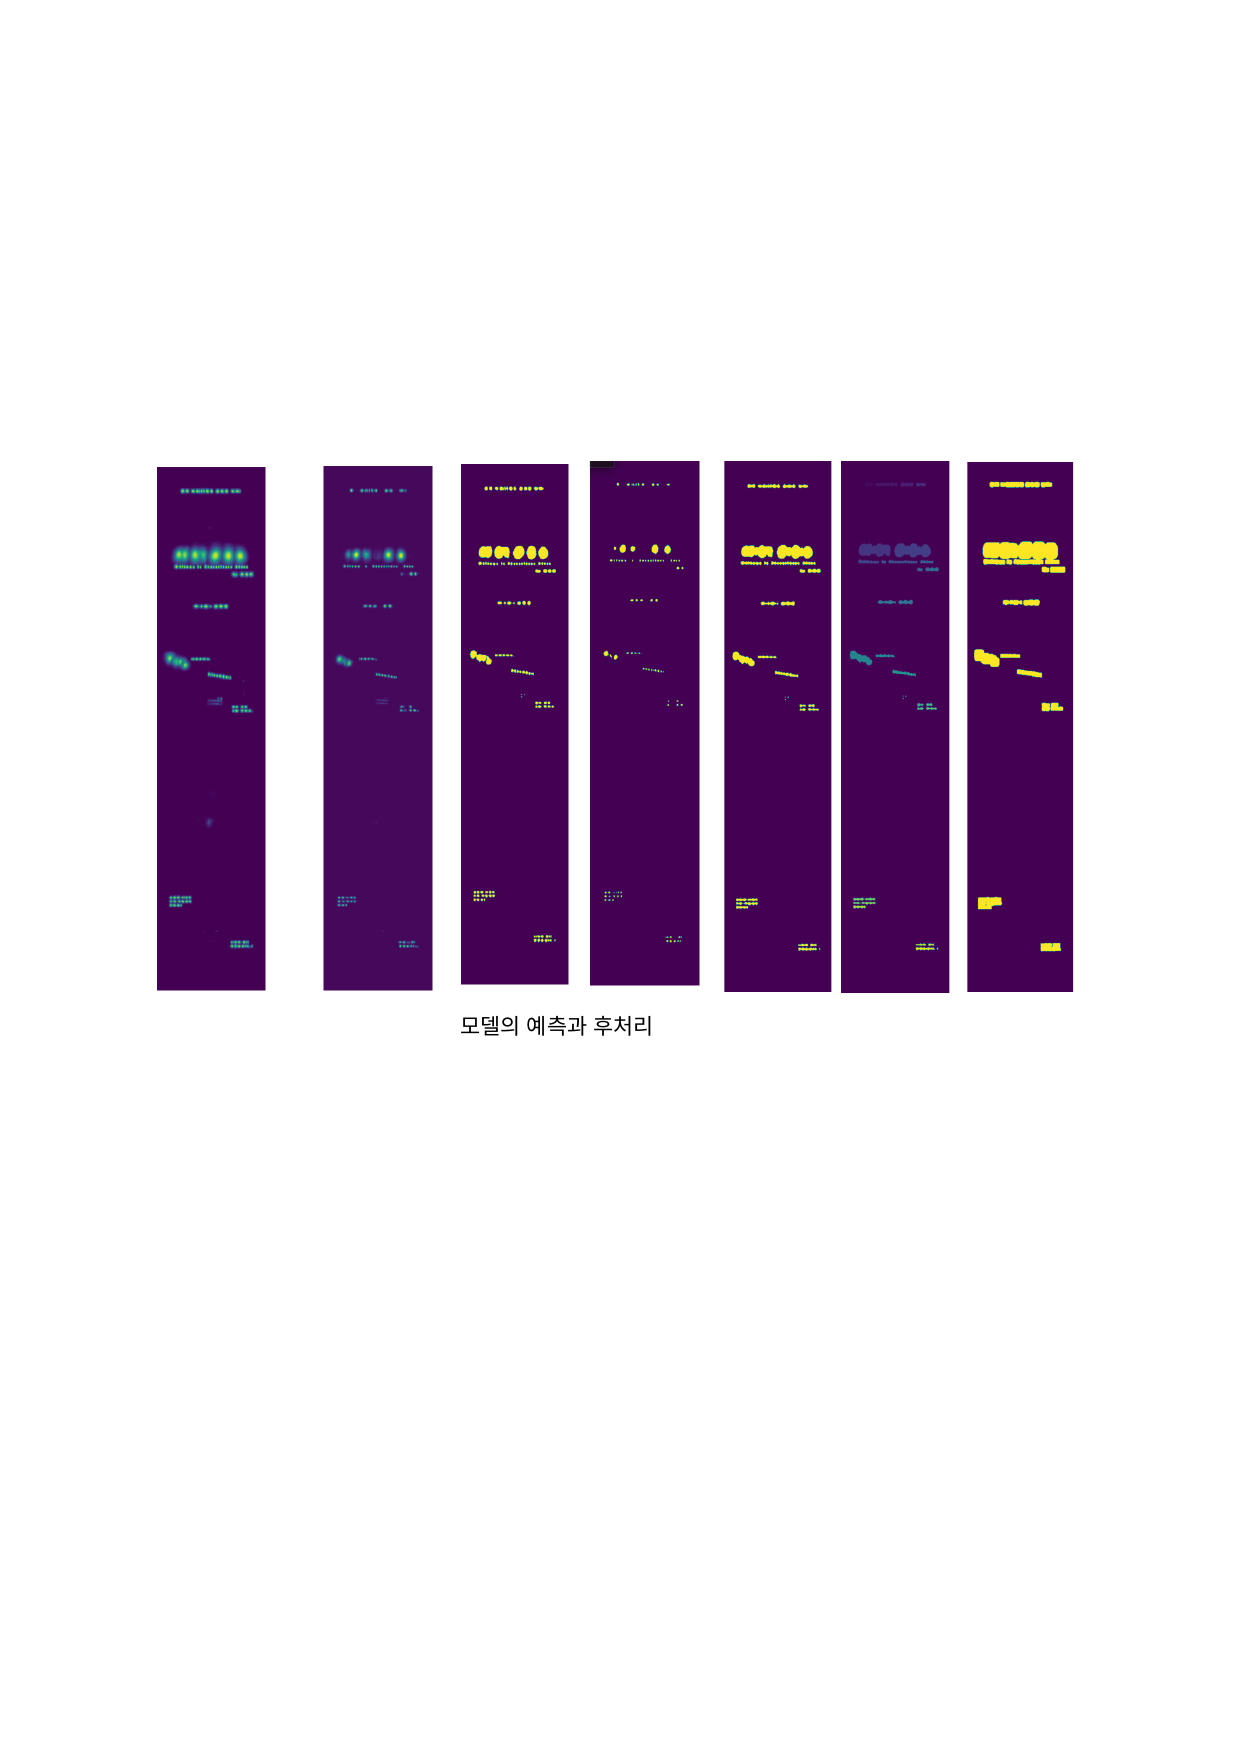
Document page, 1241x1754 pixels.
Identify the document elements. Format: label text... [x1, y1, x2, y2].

text 모델의 예측과 후처리 [118, 1009, 1122, 1041]
picture [113, 454, 570, 1014]
picture [967, 462, 1074, 992]
picture [724, 461, 832, 992]
picture [589, 461, 701, 986]
picture [841, 461, 950, 993]
